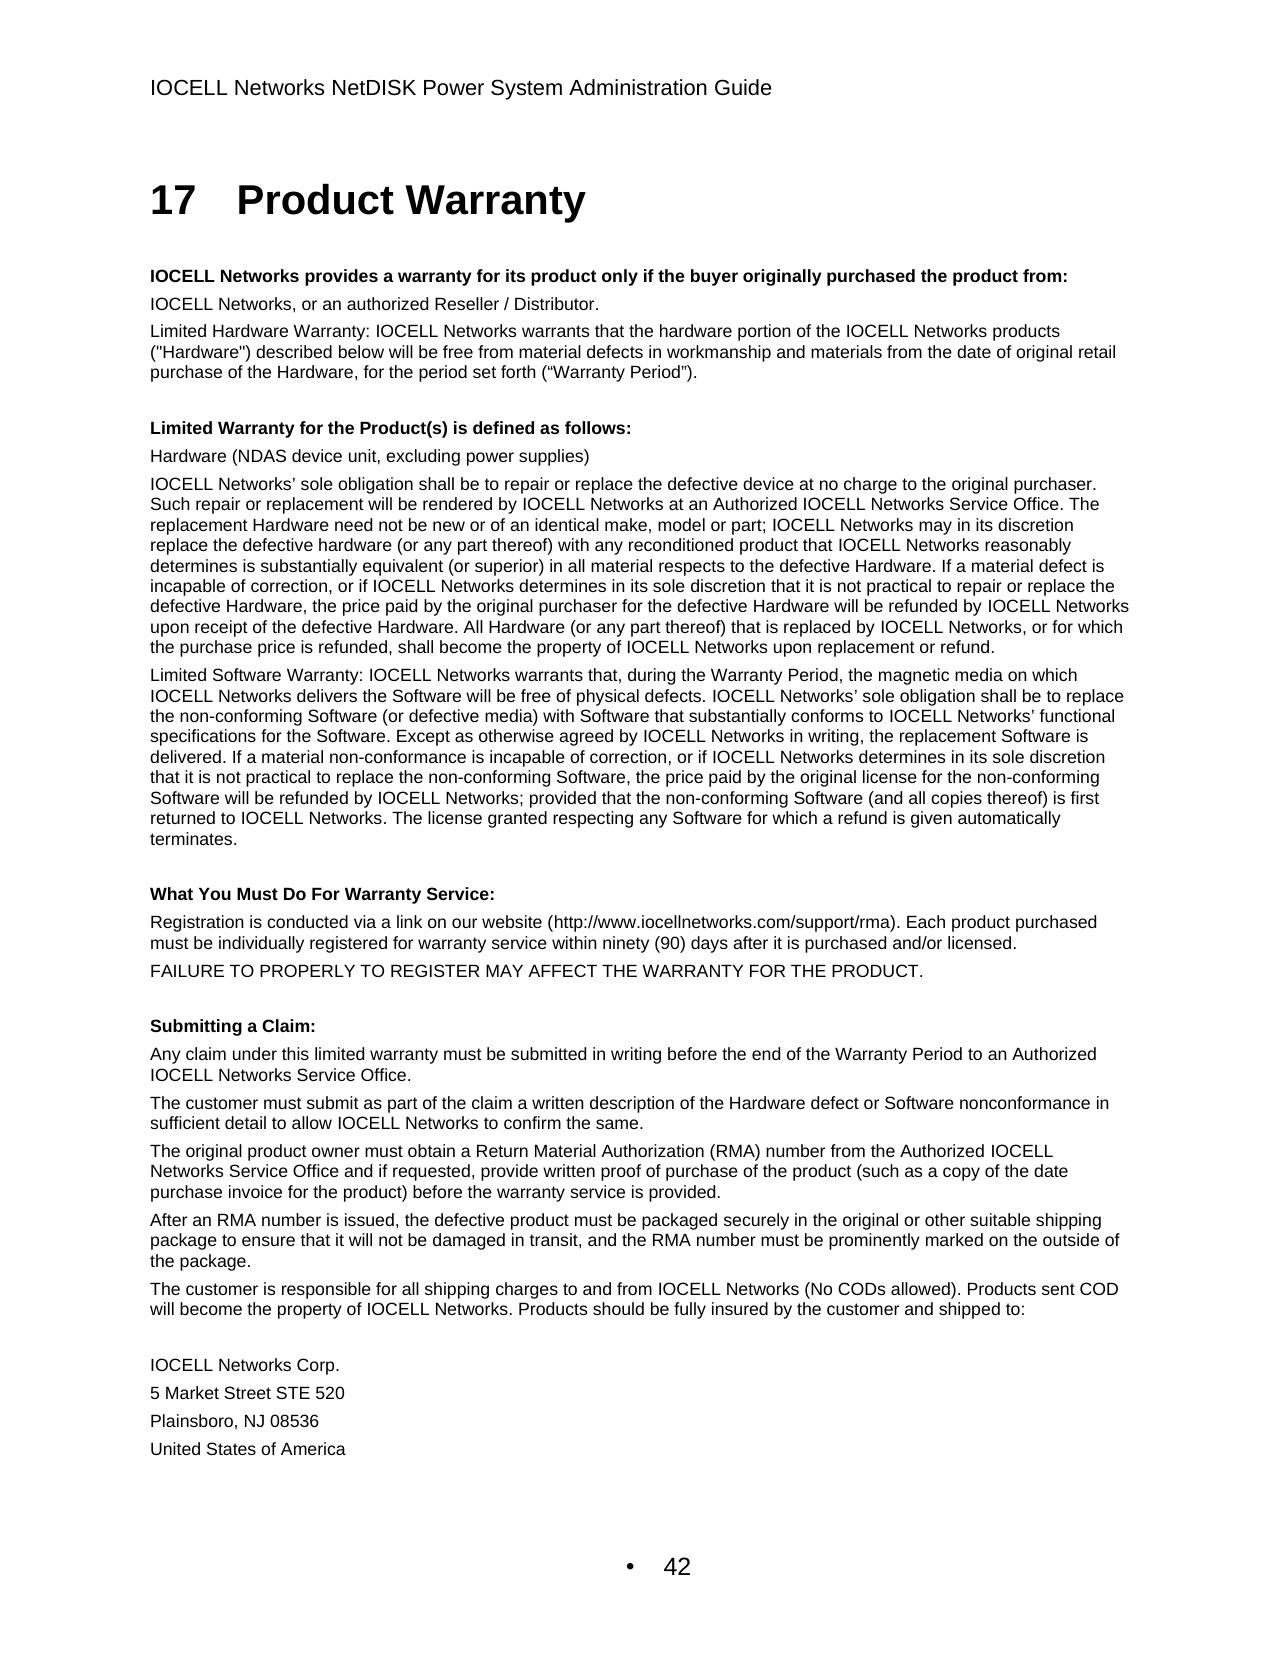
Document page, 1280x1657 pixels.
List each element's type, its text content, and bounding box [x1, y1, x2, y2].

text After an RMA number is issued, the defective product must be packaged securely in the original or other suitable shipping package to ensure that it will not be damaged in transit, and the RMA number must be prominently marked on the outside of the package. [150, 1209, 1129, 1271]
text IOCELL Networks provides a warranty for its product only if the buyer originally purchased the product from: [150, 265, 1129, 286]
text What You Must Do For Warranty Service: [150, 884, 1129, 904]
text United States of America [150, 1438, 1129, 1459]
text The customer is responsible for all shipping charges to and from IOCELL Networks (No CODs allowed). Products sent COD will become the property of IOCELL Networks. Products should be fully insured by the customer and shipped to: [150, 1278, 1129, 1319]
text Any claim under this limited warranty must be submitted in writing before the end of the Warranty Period to an Authorized IOCELL Networks Service Office. [150, 1044, 1129, 1085]
text Limited Software Warranty: IOCELL Networks warrants that, during the Warranty Period, the magnetic media on which IOCELL Networks delivers the Software will be free of physical defects. IOCELL Networks’ sole obligation shall be to replace the non-conforming Software (or defective media) with Software that substantially conforms to IOCELL Networks’ functional specifications for the Software. Except as otherwise agreed by IOCELL Networks in writing, the replacement Software is delivered. If a material non-conformance is incapable of correction, or if IOCELL Networks determines in its sole discretion that it is not practical to replace the non-conforming Software, the price paid by the original license for the non-conforming Software will be refunded by IOCELL Networks; provided that the non-conforming Software (and all copies thereof) is first returned to IOCELL Networks. The license granted respecting any Software for which a refund is given automatically terminates. [150, 665, 1129, 849]
text IOCELL Networks, or an authorized Reseller / Distributor. [150, 293, 1129, 314]
text 5 Market Street STE 520 [150, 1382, 1129, 1403]
text Hardware (NDAS device unit, excluding power supplies) [150, 446, 1129, 466]
text IOCELL Networks’ sole obligation shall be to repair or replace the defective device at no charge to the original purchaser. Such repair or replacement will be rendered by IOCELL Networks at an Authorized IOCELL Networks Service Office. The replacement Hardware need not be new or of an identical make, model or part; IOCELL Networks may in its discretion replace the defective hardware (or any part thereof) with any reconditioned product that IOCELL Networks reasonably determines is substantially equivalent (or superior) in all material respects to the defective Hardware. If a material defect is incapable of correction, or if IOCELL Networks determines in its sole discretion that it is not practical to repair or replace the defective Hardware, the price paid by the original purchaser for the defective Hardware will be refunded by IOCELL Networks upon receipt of the defective Hardware. All Hardware (or any part thereof) that is replaced by IOCELL Networks, or for which the purchase price is refunded, shall become the property of IOCELL Networks upon replacement or refund. [150, 474, 1129, 657]
text FAILURE TO PROPERLY TO REGISTER MAY AFFECT THE WARRANTY FOR THE PRODUCT. [150, 960, 1129, 981]
text Limited Warranty for the Product(s) is defined as follows: [150, 418, 1129, 438]
text Limited Hardware Warranty: IOCELL Networks warrants that the hardware portion of the IOCELL Networks products ("Hardware") described below will be free from material defects in workmanship and materials from the date of original retail purchase of the Hardware, for the period set forth (“Warranty Period”). [150, 321, 1129, 382]
text The customer must submit as part of the claim a written description of the Hardware defect or Software nonconformance in sufficient detail to allow IOCELL Networks to confirm the same. [150, 1092, 1129, 1133]
subtitle Product Warranty [150, 175, 1129, 223]
text IOCELL Networks Corp. [150, 1354, 1129, 1375]
text Submitting a Claim: [150, 1016, 1129, 1037]
text The original product owner must obtain a Return Material Authorization (RMA) number from the Authorized IOCELL Networks Service Office and if requested, provide written proof of purchase of the product (such as a copy of the date purchase invoice for the product) before the warranty service is provided. [150, 1141, 1129, 1202]
text Registration is conducted via a link on our website (http://www.iocellnetworks.com/support/rma). Each product purchased must be individually registered for warranty service within ninety (90) days after it is purchased and/or licensed. [150, 912, 1129, 953]
text Plainsboro, NJ 08536 [150, 1410, 1129, 1431]
